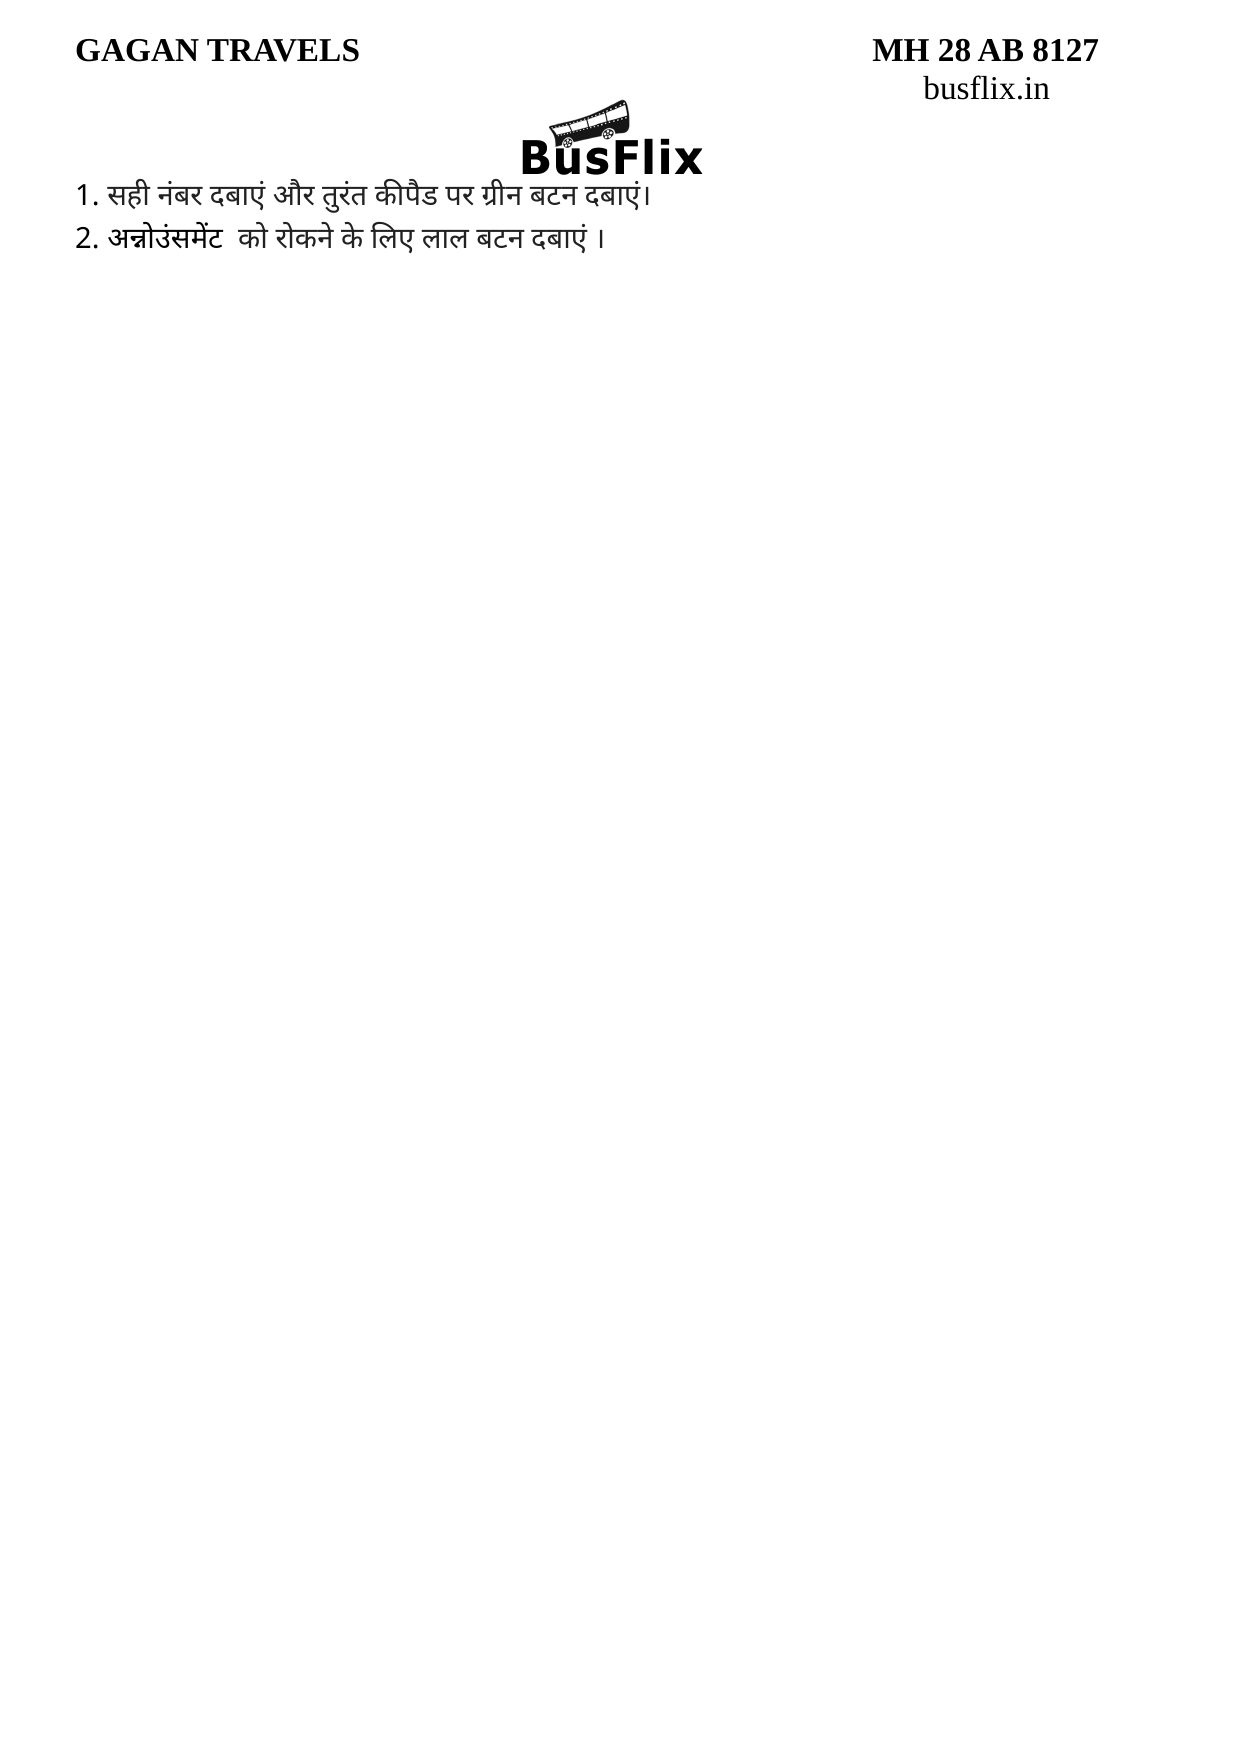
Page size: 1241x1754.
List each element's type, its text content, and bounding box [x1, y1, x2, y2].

text 1. सही नंबर दबाएं और तुरंत कीपैड पर ग्रीन बटन दबाएं। [75, 174, 1165, 217]
text 2. अन्नोउंसमेंट को रोकने के लिए लाल बटन दबाएं । [75, 217, 1165, 261]
